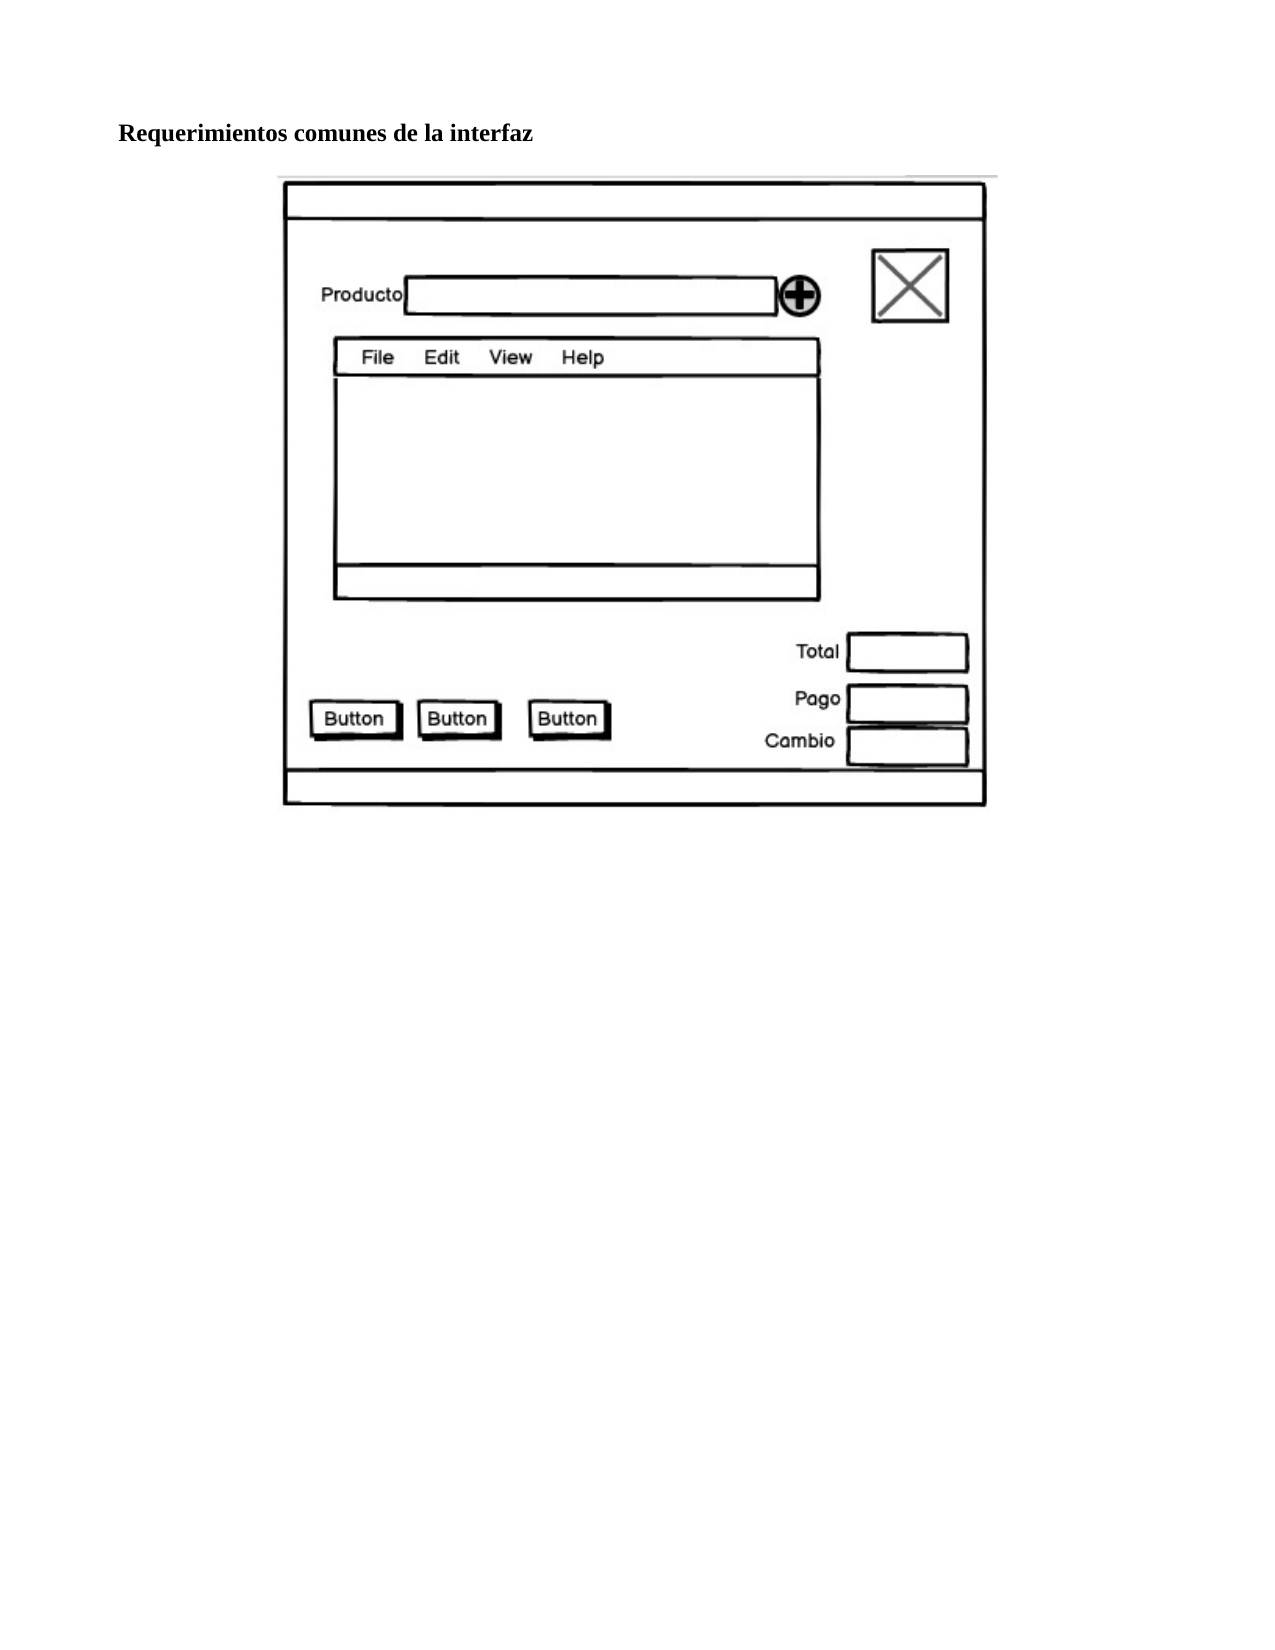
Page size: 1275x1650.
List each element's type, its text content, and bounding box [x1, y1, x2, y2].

text Requerimientos comunes de la interfaz [118, 118, 1157, 147]
picture [277, 175, 998, 815]
